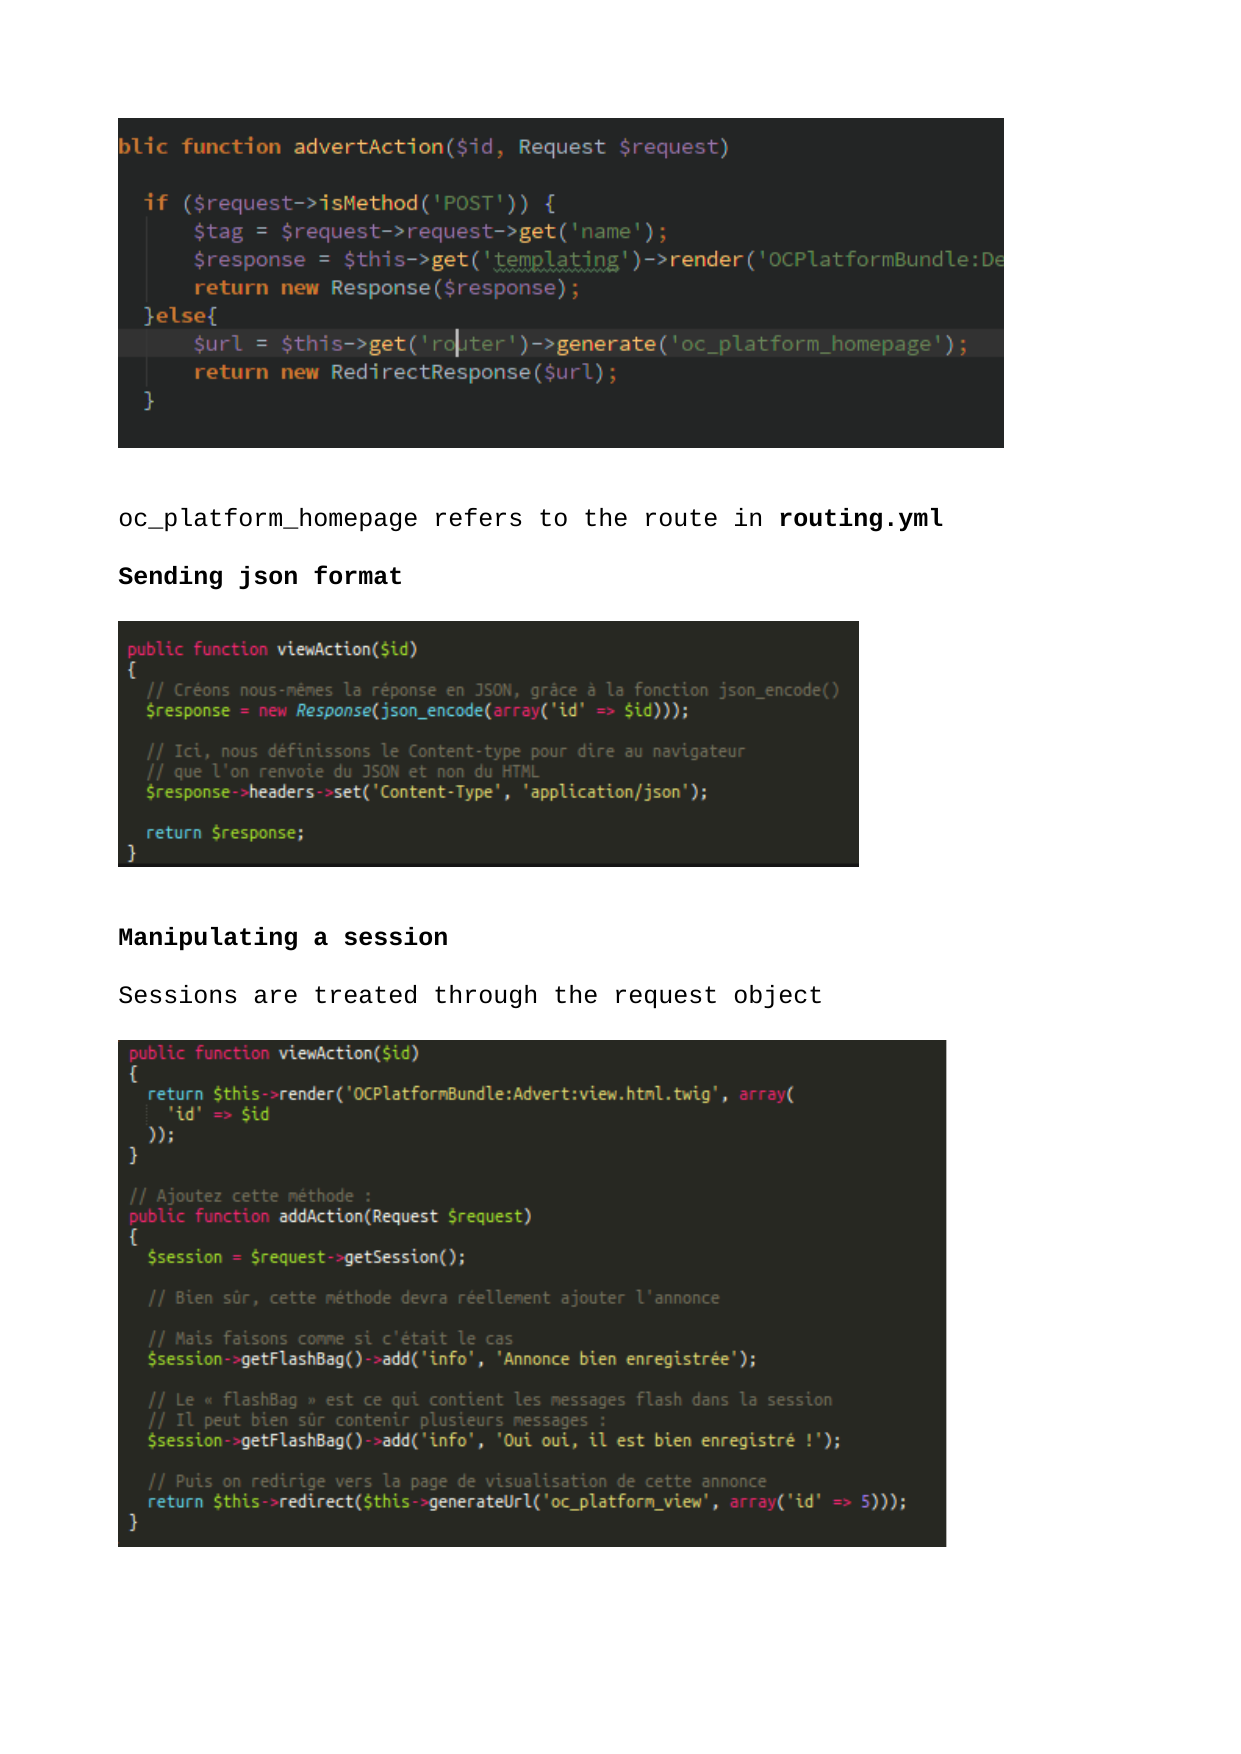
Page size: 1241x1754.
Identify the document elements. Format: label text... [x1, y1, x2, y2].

text Manipulating a session [118, 924, 1122, 953]
text Sending json format [118, 563, 1122, 592]
text oc_platform_homepage refers to the route in routing.yml [118, 506, 1122, 534]
picture [118, 1040, 947, 1547]
text Sessions are treated through the request object [118, 982, 1122, 1011]
picture [118, 621, 859, 867]
picture [118, 118, 1004, 448]
